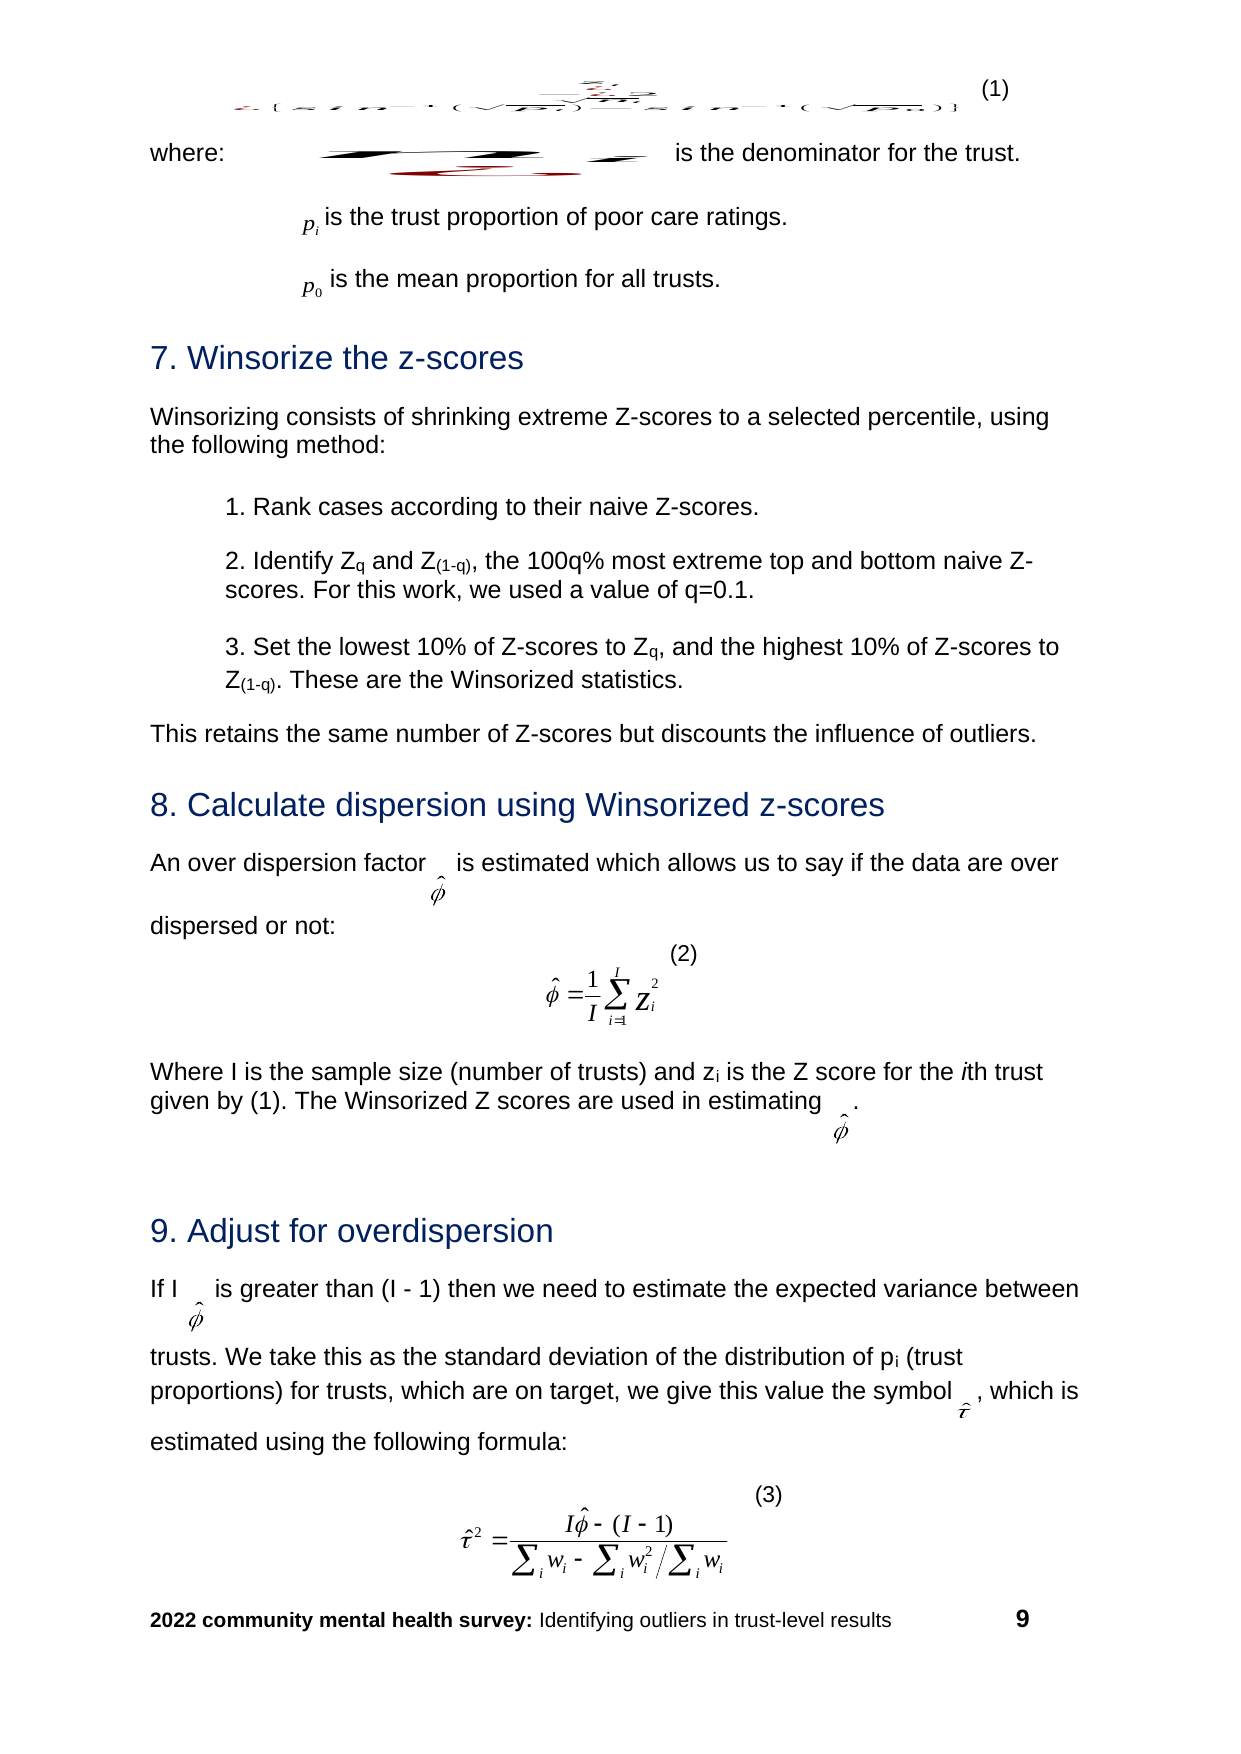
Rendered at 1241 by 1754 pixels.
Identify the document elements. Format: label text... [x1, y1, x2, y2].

text (3) [150, 1481, 1090, 1584]
text where: is the denominator for the trust. [150, 138, 1090, 176]
text 3. Set the lowest 10% of Z-scores to Zq, and the highest 10% of Z-scores to Z(1-q). These are the Winsorized statistics. [225, 632, 1090, 694]
text If I is greater than (I - 1) then we need to estimate the expected variance between trusts. We take this as the standard deviation of the distribution of pi (trust proportions) for trusts, which are on target, we give this value the symbol, which is estimated using the following formula: [150, 1274, 1090, 1455]
text is the mean proportion for all trusts. [225, 264, 1090, 301]
text 9. Adjust for overdispersion [150, 1211, 1090, 1249]
text An over dispersion factor is estimated which allows us to say if the data are over dispersed or not: [150, 848, 1090, 940]
text 8. Calculate dispersion using Winsorized z-scores [150, 785, 1090, 823]
text is the trust proportion of poor care ratings. [225, 201, 1090, 238]
text Winsorizing consists of shrinking extreme Z-scores to a selected percentile, using the following method: [150, 401, 1090, 459]
text This retains the same number of Z-scores but discounts the influence of outliers. [150, 719, 1090, 748]
text (1) [150, 75, 1090, 113]
text (2) [150, 940, 1090, 1031]
text 2. Identify Zq and Z(1-q), the 100q% most extreme top and bottom naive Z-scores. For this work, we used a value of q=0.1. [225, 546, 1090, 603]
text 1. Rank cases according to their naive Z-scores. [225, 492, 1090, 521]
text Where I is the sample size (number of trusts) and zi is the Z score for the ith trust given by (1). The Winsorized Z scores are used in estimating . [150, 1057, 1090, 1149]
text 7. Winsorize the z-scores [150, 338, 1090, 376]
